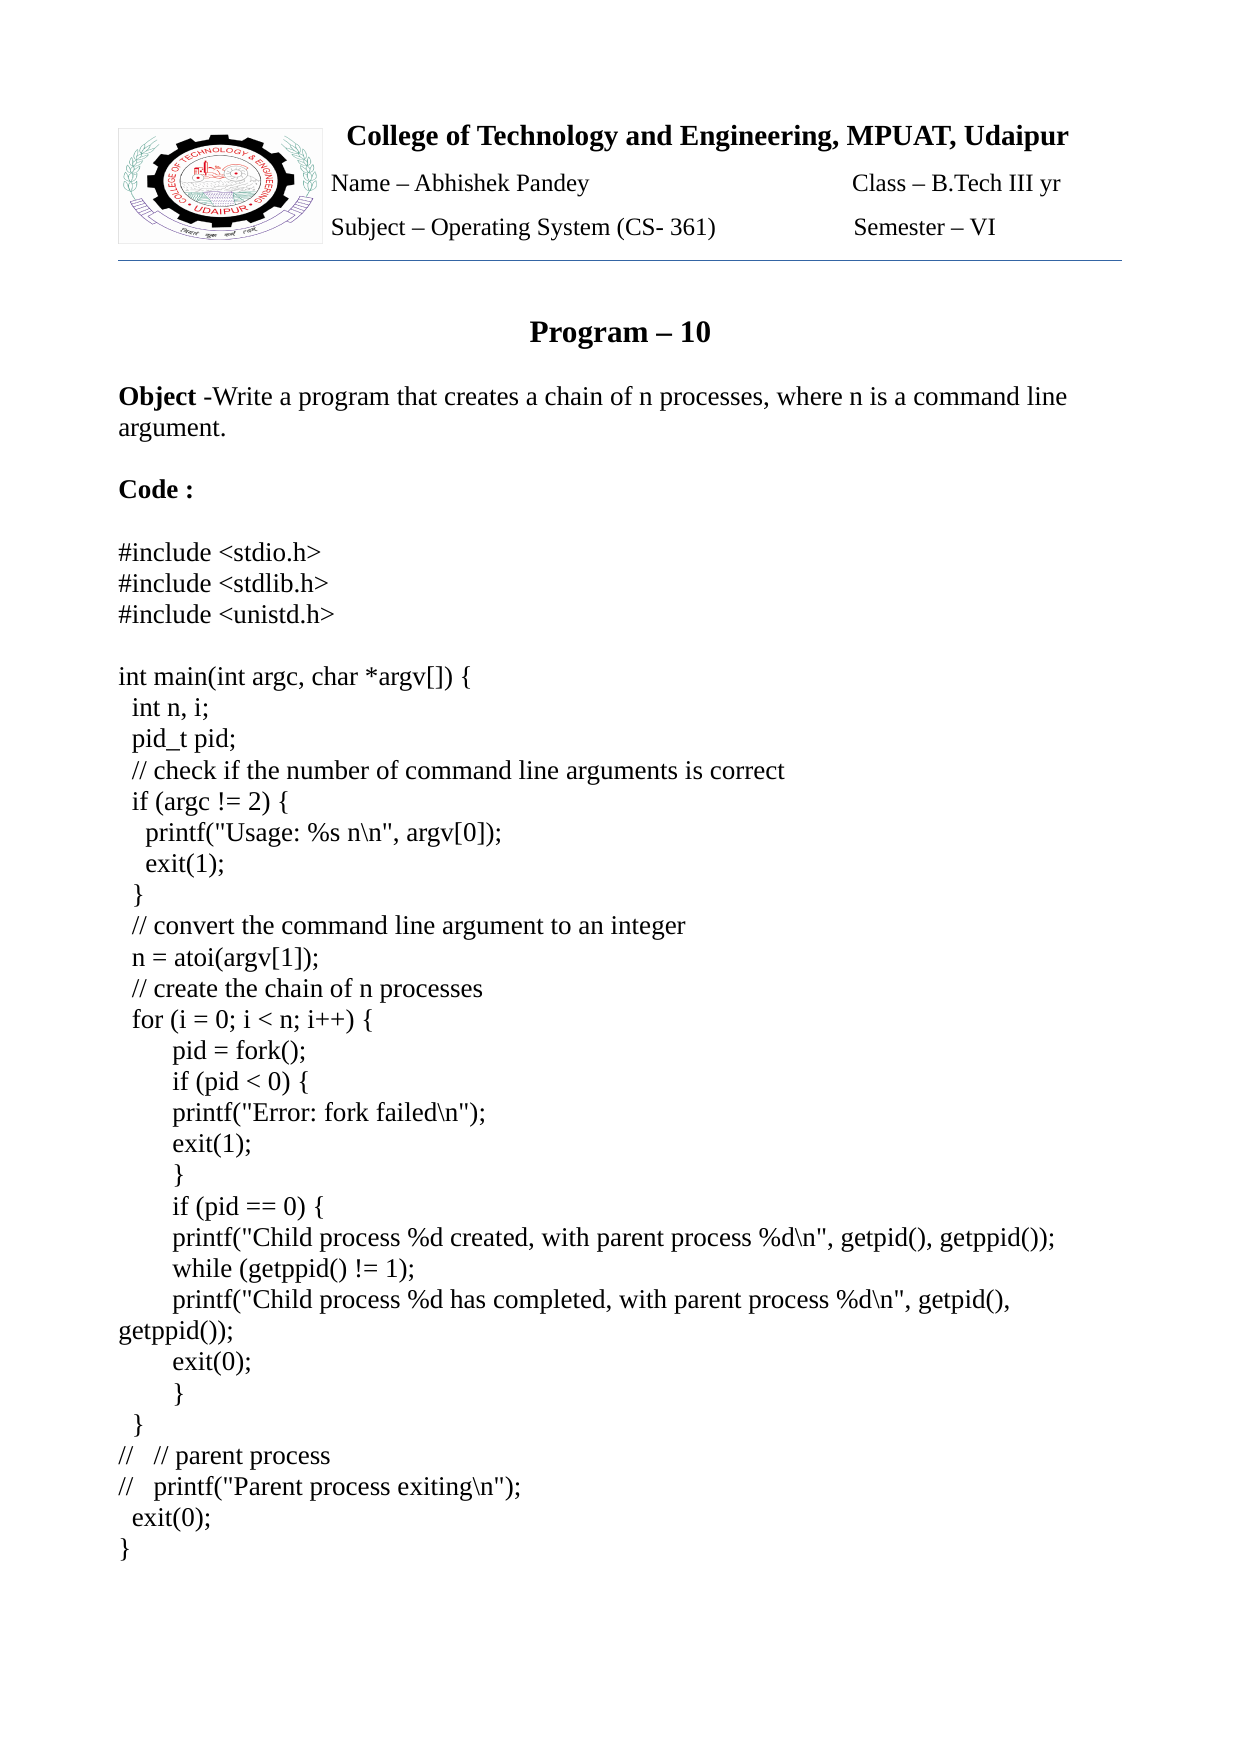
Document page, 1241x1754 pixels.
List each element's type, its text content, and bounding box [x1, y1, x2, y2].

text } [118, 1377, 1122, 1408]
text while (getppid() != 1); [118, 1252, 1122, 1283]
text } [118, 878, 1122, 909]
text #include <stdlib.h> [118, 567, 1122, 598]
text printf("Child process %d has completed, with parent process %d\n", getpid(), getppid()); [118, 1283, 1122, 1346]
text int n, i; [118, 691, 1122, 723]
text n = atoi(argv[1]); [118, 941, 1122, 972]
text #include <unistd.h> [118, 598, 1122, 629]
text if (pid == 0) { [118, 1190, 1122, 1221]
text if (argc != 2) { [118, 785, 1122, 816]
text exit(1); [118, 1127, 1122, 1159]
text pid_t pid; [118, 723, 1122, 754]
text printf("Error: fork failed\n"); [118, 1096, 1122, 1127]
text exit(0); [118, 1501, 1122, 1532]
text // convert the command line argument to an integer [118, 909, 1122, 941]
text #include <stdio.h> [118, 536, 1122, 567]
text } [118, 1408, 1122, 1439]
text Program – 10 [118, 313, 1122, 349]
text // create the chain of n processes [118, 972, 1122, 1003]
text // // parent process [118, 1439, 1122, 1470]
text exit(1); [118, 847, 1122, 878]
text printf("Child process %d created, with parent process %d\n", getpid(), getppid()); [118, 1221, 1122, 1252]
text Code : [118, 473, 1122, 504]
text argument. [118, 411, 1122, 442]
text Object -Write a program that creates a chain of n processes, where n is a command line [118, 380, 1122, 411]
text } [118, 1159, 1122, 1190]
text // check if the number of command line arguments is correct [118, 754, 1122, 785]
text int main(int argc, char *argv[]) { [118, 660, 1122, 691]
text pid = fork(); [118, 1034, 1122, 1065]
text if (pid < 0) { [118, 1065, 1122, 1096]
text // printf("Parent process exiting\n"); [118, 1470, 1122, 1501]
picture [118, 128, 323, 244]
text printf("Usage: %s n\n", argv[0]); [118, 816, 1122, 847]
text exit(0); [118, 1346, 1122, 1377]
text for (i = 0; i < n; i++) { [118, 1003, 1122, 1034]
text } [118, 1532, 1122, 1563]
